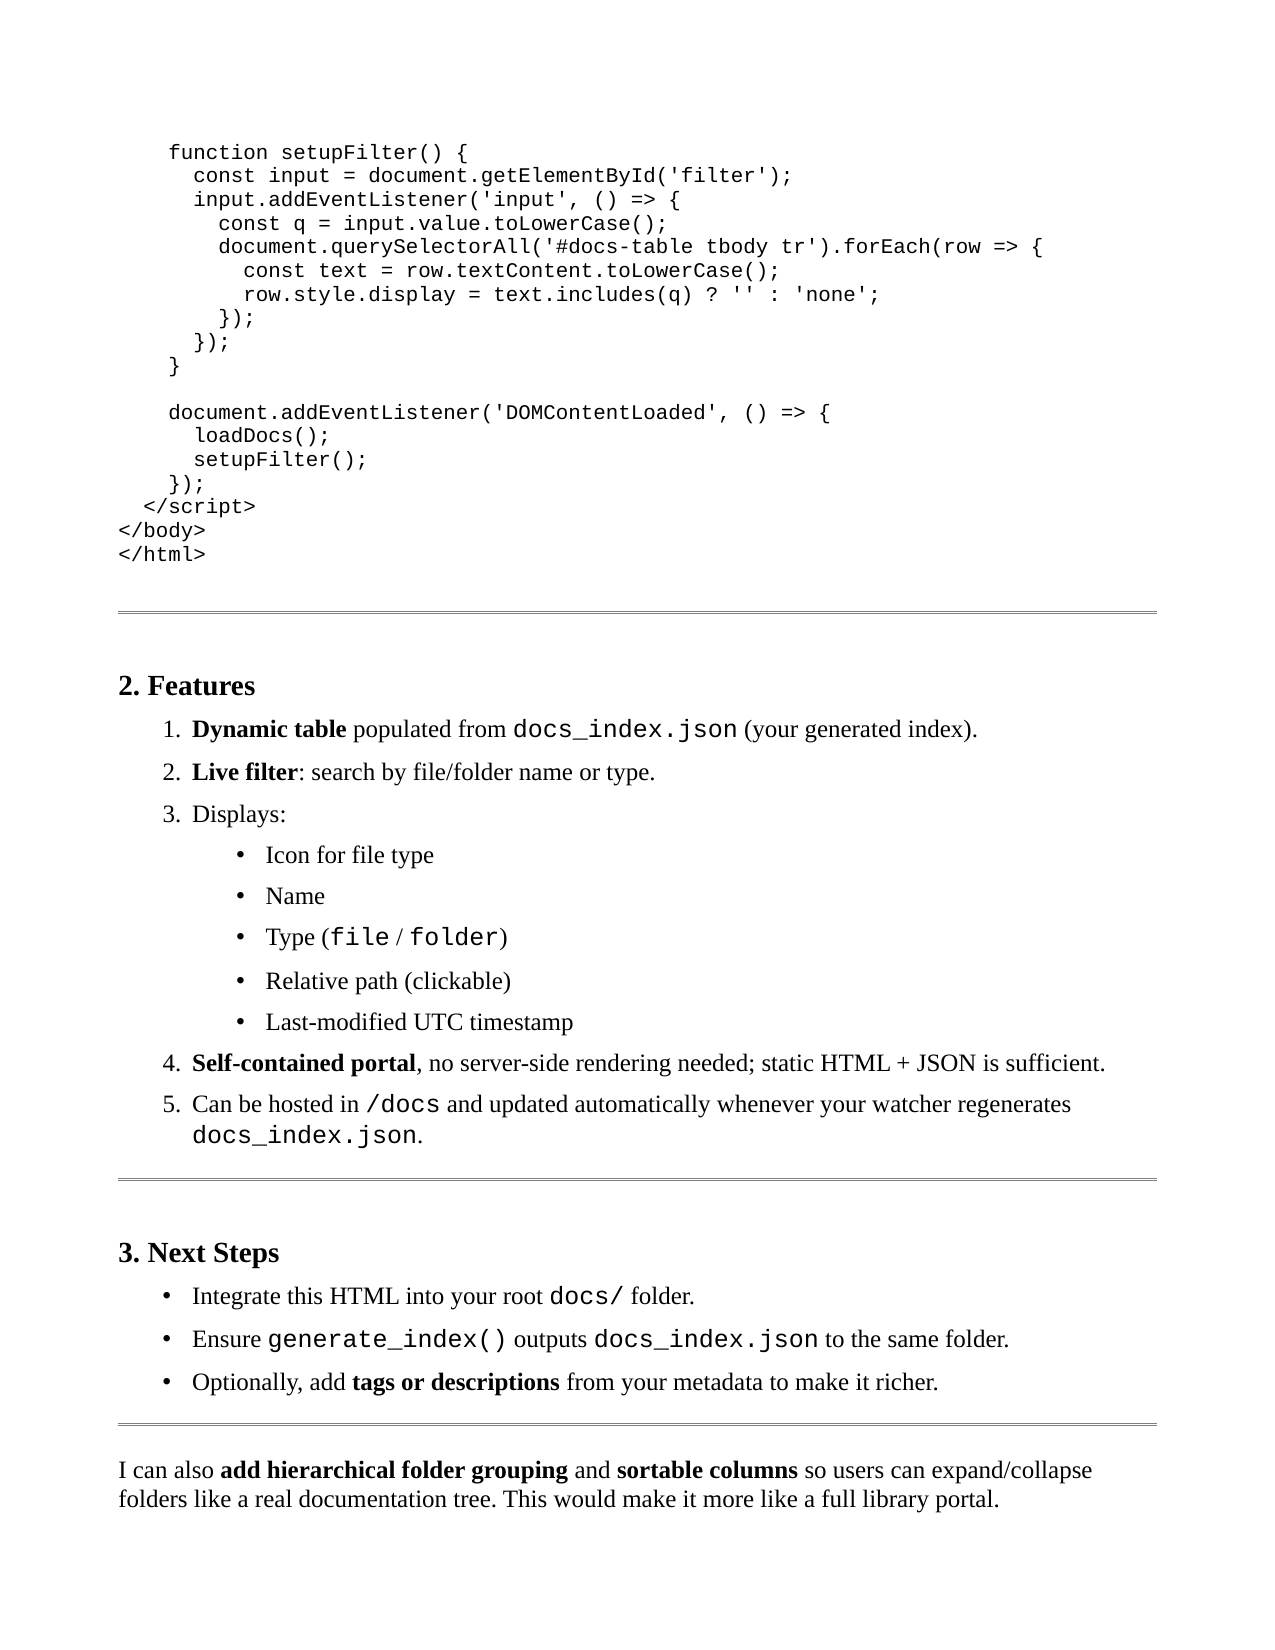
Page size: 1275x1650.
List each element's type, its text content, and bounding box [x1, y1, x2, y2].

subtitle 3. Next Steps [118, 1235, 1157, 1268]
list Can be hosted in /docs and updated automatically whenever your watcher regenerates docs_index.json. [162, 1089, 1157, 1151]
list Integrate this HTML into your root docs/ folder. [162, 1281, 1157, 1312]
text const text = row.textContent.toLowerCase(); [118, 260, 1157, 284]
list Dynamic table populated from docs_index.json (your generated index). [162, 714, 1157, 745]
text const input = document.getElementById('filter'); [118, 165, 1157, 189]
subtitle 2. Features [118, 668, 1157, 702]
text }); [118, 331, 1157, 354]
list Displays: [162, 799, 1157, 827]
list Last-modified UTC timestamp [236, 1007, 1157, 1036]
text document.addEventListener('DOMContentLoaded', () => { [118, 402, 1157, 426]
list Name [236, 881, 1157, 910]
list Optionally, add tags or descriptions from your metadata to make it richer. [162, 1367, 1157, 1396]
text }); [118, 307, 1157, 331]
text I can also add hierarchical folder grouping and sortable columns so users can expand/collapse folders like a real documentation tree. This would make it more like a full library portal. [118, 1455, 1157, 1512]
list Relative path (clickable) [236, 966, 1157, 994]
list Icon for file type [236, 840, 1157, 869]
text row.style.display = text.includes(q) ? '' : 'none'; [118, 284, 1157, 307]
list Ensure generate_index() outputs docs_index.json to the same folder. [162, 1324, 1157, 1355]
text </script> [118, 496, 1157, 520]
text document.querySelectorAll('#docs-table tbody tr').forEach(row => { [118, 236, 1157, 260]
list Live filter: search by file/folder name or type. [162, 757, 1157, 786]
text </body> [118, 520, 1157, 544]
text input.addEventListener('input', () => { [118, 189, 1157, 213]
text </html> [118, 544, 1157, 567]
text } [118, 354, 1157, 378]
text const q = input.value.toLowerCase(); [118, 213, 1157, 236]
text }); [118, 473, 1157, 496]
list Self-contained portal, no server-side rendering needed; static HTML + JSON is sufficient. [162, 1048, 1157, 1077]
text loadDocs(); [118, 426, 1157, 449]
text setupFilter(); [118, 449, 1157, 473]
list Type (file / folder) [236, 922, 1157, 953]
text function setupFilter() { [118, 142, 1157, 165]
